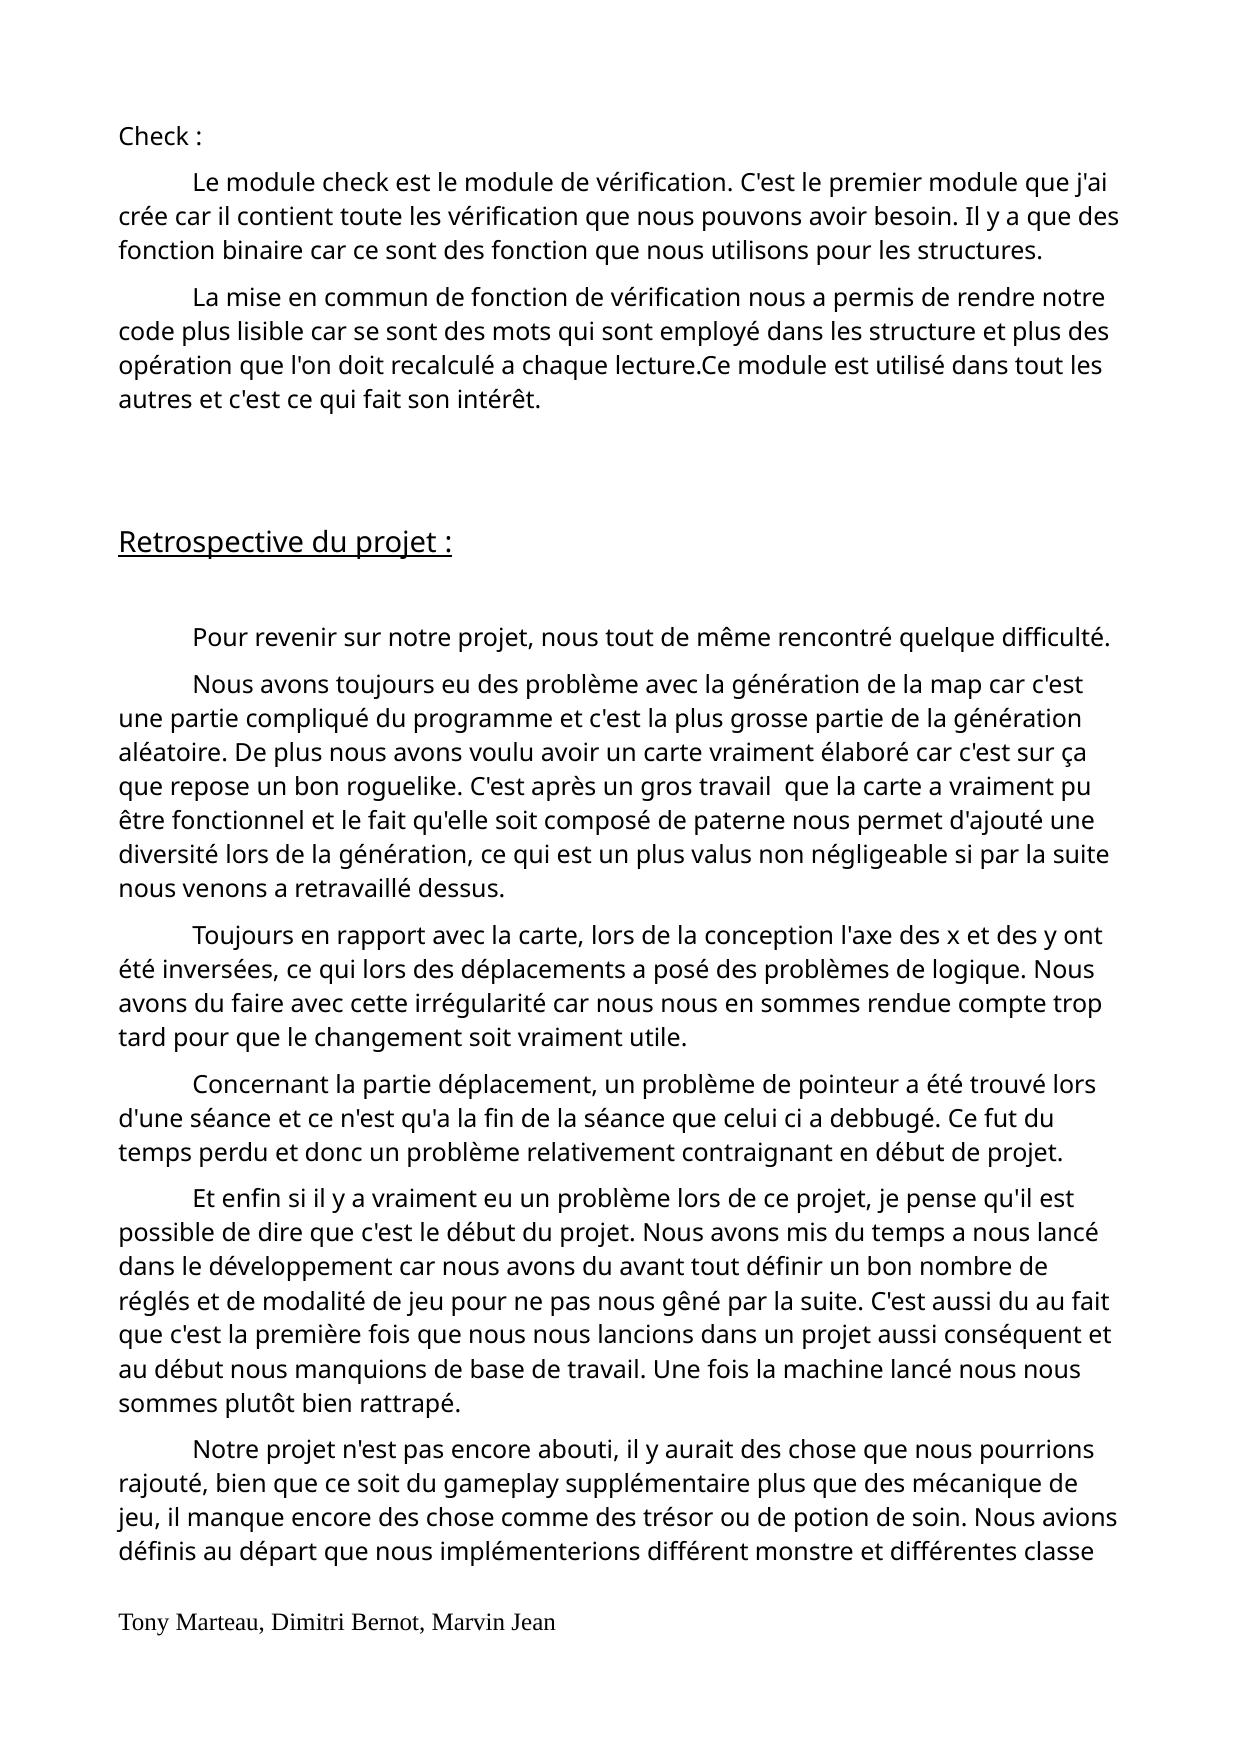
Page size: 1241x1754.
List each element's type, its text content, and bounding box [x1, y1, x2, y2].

text Retrospective du projet : [118, 521, 1122, 561]
text La mise en commun de fonction de vérification nous a permis de rendre notre code plus lisible car se sont des mots qui sont employé dans les structure et plus des opération que l'on doit recalculé a chaque lecture.Ce module est utilisé dans tout les autres et c'est ce qui fait son intérêt. [118, 279, 1122, 416]
text Le module check est le module de vérification. C'est le premier module que j'ai crée car il contient toute les vérification que nous pouvons avoir besoin. Il y a que des fonction binaire car ce sont des fonction que nous utilisons pour les structures. [118, 165, 1122, 267]
text Check : [118, 118, 1122, 152]
text Notre projet n'est pas encore abouti, il y aurait des chose que nous pourrions rajouté, bien que ce soit du gameplay supplémentaire plus que des mécanique de jeu, il manque encore des chose comme des trésor ou de potion de soin. Nous avions définis au départ que nous implémenterions différent monstre et différentes classe [118, 1432, 1122, 1568]
text Et enfin si il y a vraiment eu un problème lors de ce projet, je pense qu'il est possible de dire que c'est le début du projet. Nous avons mis du temps a nous lancé dans le développement car nous avons du avant tout définir un bon nombre de réglés et de modalité de jeu pour ne pas nous gêné par la suite. C'est aussi du au fait que c'est la première fois que nous nous lancions dans un projet aussi conséquent et au début nous manquions de base de travail. Une fois la machine lancé nous nous sommes plutôt bien rattrapé. [118, 1181, 1122, 1419]
text Pour revenir sur notre projet, nous tout de même rencontré quelque difficulté. [118, 620, 1122, 654]
text Nous avons toujours eu des problème avec la génération de la map car c'est une partie compliqué du programme et c'est la plus grosse partie de la génération aléatoire. De plus nous avons voulu avoir un carte vraiment élaboré car c'est sur ça que repose un bon roguelike. C'est après un gros travail que la carte a vraiment pu être fonctionnel et le fait qu'elle soit composé de paterne nous permet d'ajouté une diversité lors de la génération, ce qui est un plus valus non négligeable si par la suite nous venons a retravaillé dessus. [118, 667, 1122, 905]
text Toujours en rapport avec la carte, lors de la conception l'axe des x et des y ont été inversées, ce qui lors des déplacements a posé des problèmes de logique. Nous avons du faire avec cette irrégularité car nous nous en sommes rendue compte trop tard pour que le changement soit vraiment utile. [118, 917, 1122, 1054]
text Concernant la partie déplacement, un problème de pointeur a été trouvé lors d'une séance et ce n'est qu'a la fin de la séance que celui ci a debbugé. Ce fut du temps perdu et donc un problème relativement contraignant en début de projet. [118, 1066, 1122, 1168]
